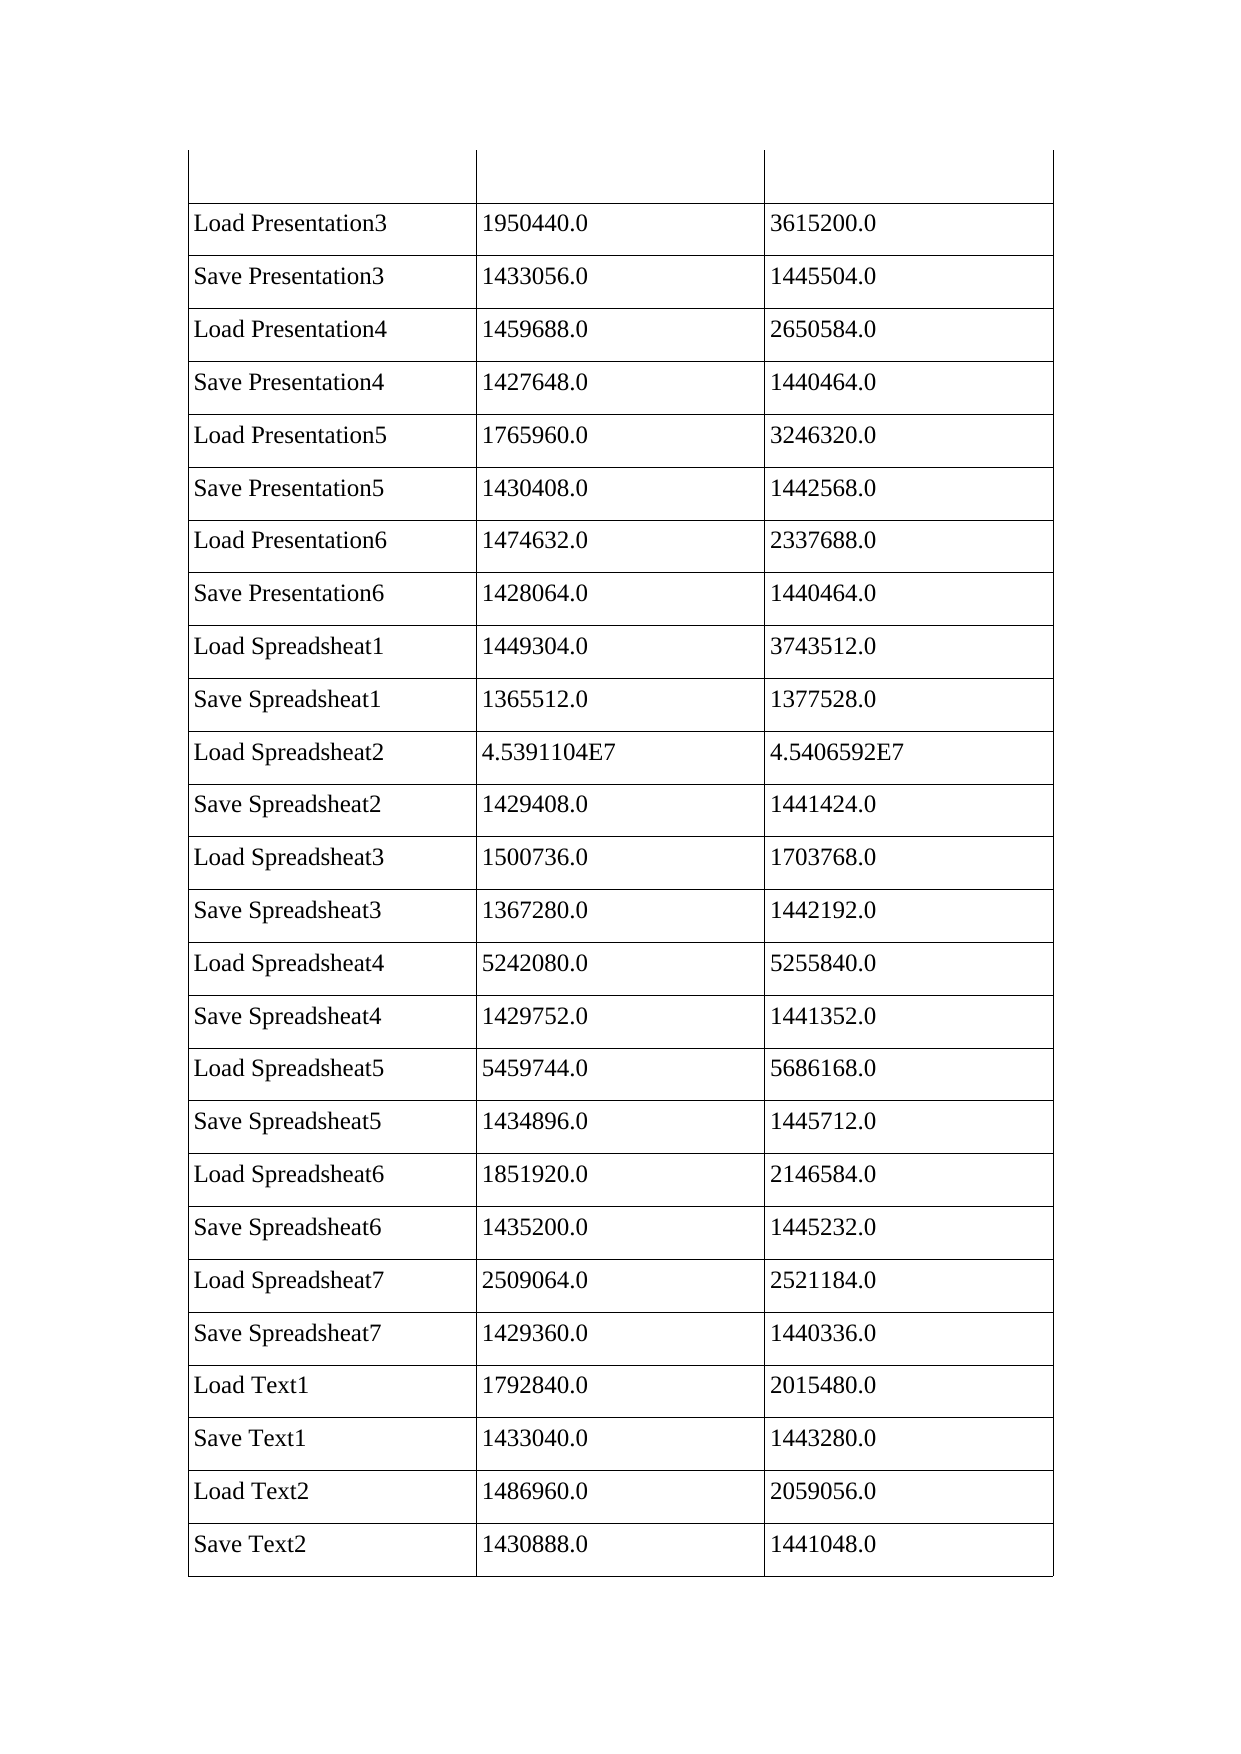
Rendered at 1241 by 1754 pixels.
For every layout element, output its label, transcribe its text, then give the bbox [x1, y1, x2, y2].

table_cell Save Text2 [189, 1524, 476, 1576]
table_cell 1445712.0 [765, 1101, 1053, 1153]
table_cell 2146584.0 [765, 1154, 1053, 1206]
table_cell 1459688.0 [477, 309, 764, 361]
table_cell 5242080.0 [477, 943, 764, 995]
table_cell Save Spreadsheat5 [189, 1101, 476, 1153]
table_cell Load Spreadsheat7 [189, 1260, 476, 1312]
table_cell 1851920.0 [477, 1154, 764, 1206]
table_cell Load Presentation6 [189, 521, 476, 572]
table_cell 2521184.0 [765, 1260, 1053, 1312]
table_cell 1433056.0 [477, 256, 764, 308]
table_cell Save Text1 [189, 1418, 476, 1470]
table_cell 1440464.0 [765, 573, 1053, 625]
table_cell 1500736.0 [477, 837, 764, 889]
table_cell 5459744.0 [477, 1049, 764, 1100]
table_cell 1445504.0 [765, 256, 1053, 308]
table_cell Save Spreadsheat7 [189, 1313, 476, 1365]
table_cell 1429408.0 [477, 785, 764, 836]
table_cell Save Spreadsheat4 [189, 996, 476, 1048]
table_cell Save Spreadsheat3 [189, 890, 476, 942]
table_cell 1442192.0 [765, 890, 1053, 942]
table_cell Save Spreadsheat2 [189, 785, 476, 836]
table_cell 1429360.0 [477, 1313, 764, 1365]
table_cell Load Presentation4 [189, 309, 476, 361]
table_cell 1430888.0 [477, 1524, 764, 1576]
table_cell 1486960.0 [477, 1471, 764, 1523]
table_cell 1445232.0 [765, 1207, 1053, 1259]
table_cell [477, 150, 764, 203]
table_cell 1434896.0 [477, 1101, 764, 1153]
table_cell 1435200.0 [477, 1207, 764, 1259]
table_cell Load Presentation5 [189, 415, 476, 467]
table_cell 1427648.0 [477, 362, 764, 414]
table_cell Load Spreadsheat4 [189, 943, 476, 995]
table_cell 1441424.0 [765, 785, 1053, 836]
table_cell 1474632.0 [477, 521, 764, 572]
table_cell 3615200.0 [765, 204, 1053, 255]
table_cell 2509064.0 [477, 1260, 764, 1312]
table_cell Save Presentation4 [189, 362, 476, 414]
table_cell Save Presentation3 [189, 256, 476, 308]
table_cell Load Spreadsheat6 [189, 1154, 476, 1206]
table_cell 1365512.0 [477, 679, 764, 731]
table_cell Save Spreadsheat6 [189, 1207, 476, 1259]
table_cell 2015480.0 [765, 1366, 1053, 1417]
table_cell 1440336.0 [765, 1313, 1053, 1365]
table_cell 5686168.0 [765, 1049, 1053, 1100]
table_cell Load Presentation3 [189, 204, 476, 255]
table_cell 4.5406592E7 [765, 732, 1053, 784]
table_cell Load Text1 [189, 1366, 476, 1417]
table_cell 1440464.0 [765, 362, 1053, 414]
table_cell 2337688.0 [765, 521, 1053, 572]
table_cell Load Spreadsheat2 [189, 732, 476, 784]
table_cell Save Spreadsheat1 [189, 679, 476, 731]
table_cell 1433040.0 [477, 1418, 764, 1470]
table_cell 1377528.0 [765, 679, 1053, 731]
table_cell Load Spreadsheat5 [189, 1049, 476, 1100]
table_cell Save Presentation5 [189, 468, 476, 520]
table_cell 1428064.0 [477, 573, 764, 625]
table_cell [765, 150, 1053, 203]
table_cell 1792840.0 [477, 1366, 764, 1417]
table_cell 1442568.0 [765, 468, 1053, 520]
table_cell 3246320.0 [765, 415, 1053, 467]
table_cell 1441048.0 [765, 1524, 1053, 1576]
table_cell 1950440.0 [477, 204, 764, 255]
table_cell 2650584.0 [765, 309, 1053, 361]
table_cell 1765960.0 [477, 415, 764, 467]
table_cell 1703768.0 [765, 837, 1053, 889]
table_cell 3743512.0 [765, 626, 1053, 678]
table_cell Load Spreadsheat3 [189, 837, 476, 889]
table_cell 1429752.0 [477, 996, 764, 1048]
table_cell Save Presentation6 [189, 573, 476, 625]
table_cell 1441352.0 [765, 996, 1053, 1048]
table_cell 4.5391104E7 [477, 732, 764, 784]
table_cell 2059056.0 [765, 1471, 1053, 1523]
table_cell Load Text2 [189, 1471, 476, 1523]
table_cell 5255840.0 [765, 943, 1053, 995]
table_cell [189, 150, 476, 203]
table_cell 1443280.0 [765, 1418, 1053, 1470]
table_cell 1449304.0 [477, 626, 764, 678]
table_cell Load Spreadsheat1 [189, 626, 476, 678]
table_cell 1367280.0 [477, 890, 764, 942]
table_cell 1430408.0 [477, 468, 764, 520]
